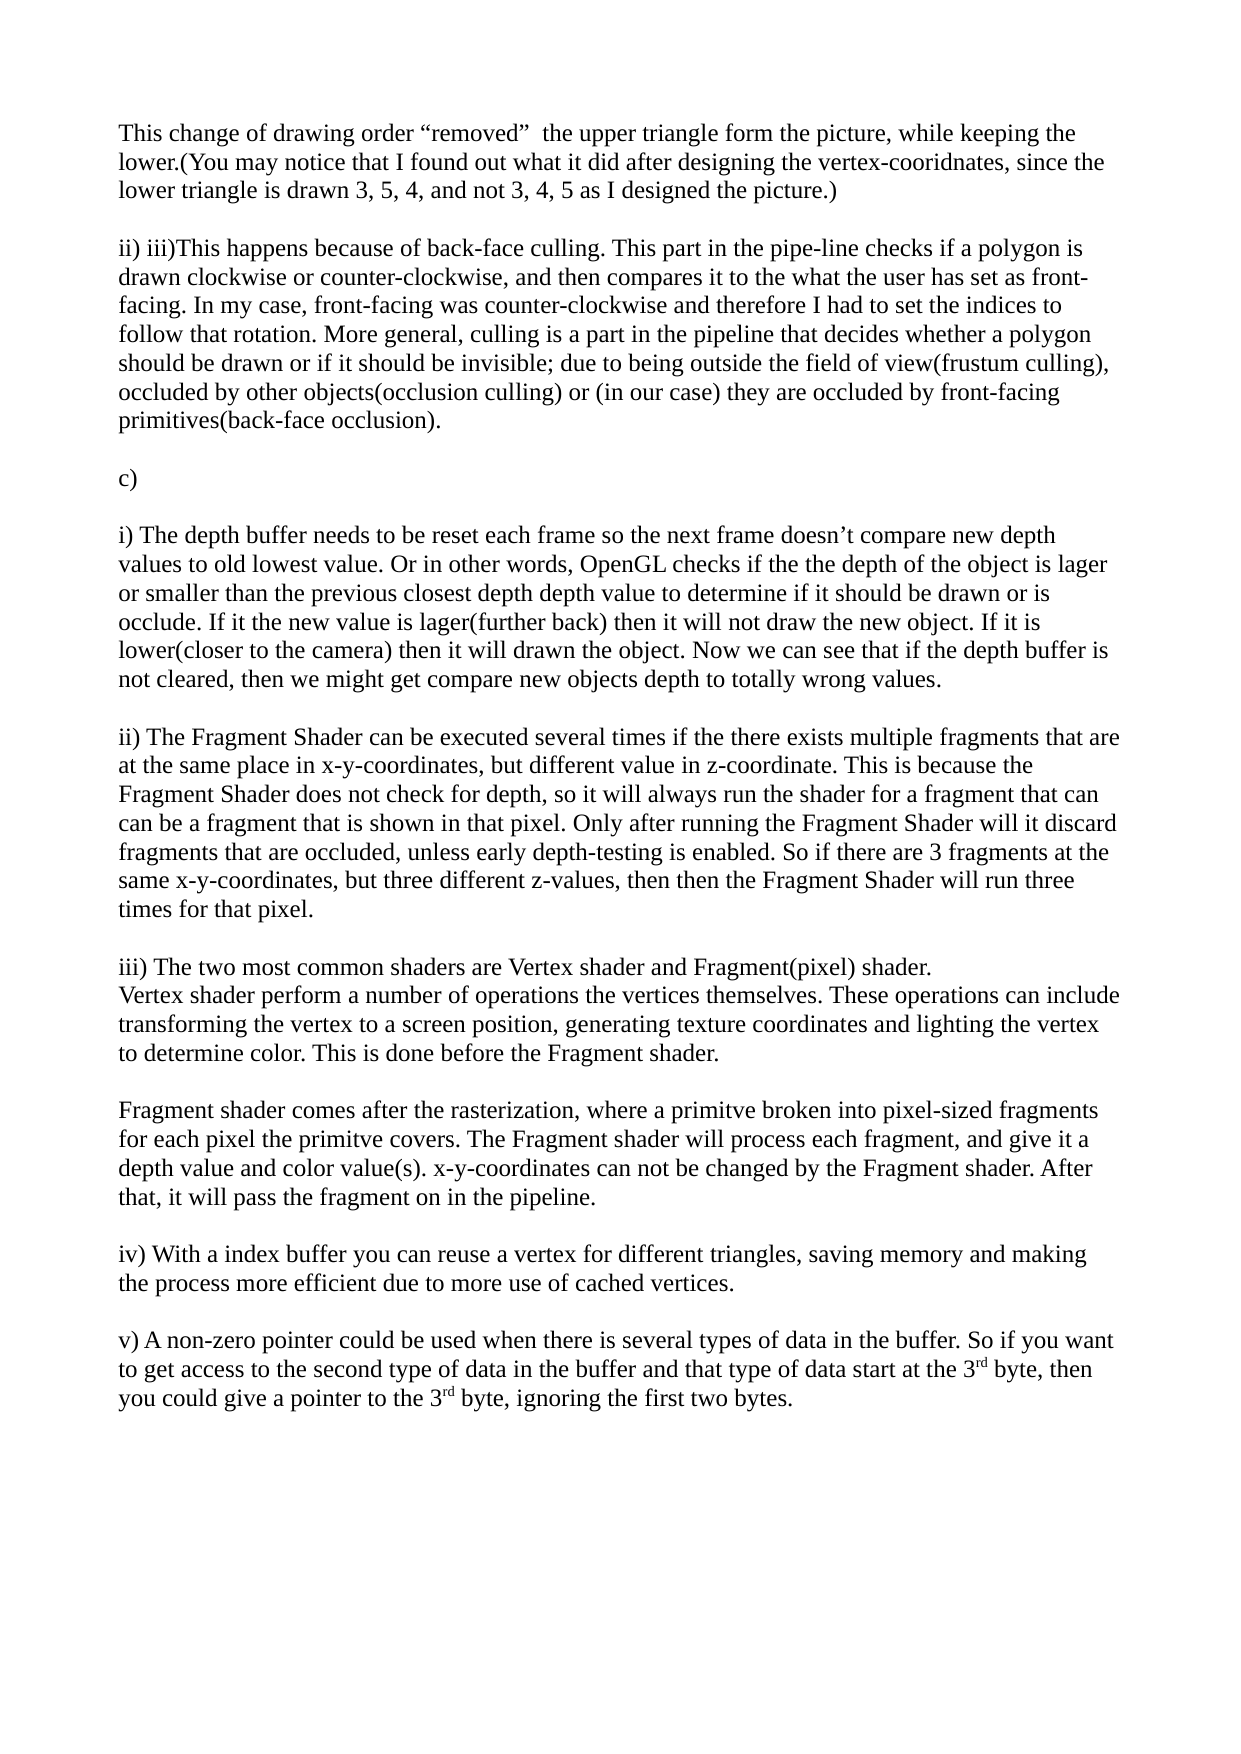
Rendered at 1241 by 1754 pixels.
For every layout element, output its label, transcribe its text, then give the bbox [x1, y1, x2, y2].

text iii) The two most common shaders are Vertex shader and Fragment(pixel) shader. [118, 952, 1122, 981]
text i) The depth buffer needs to be reset each frame so the next frame doesn’t compare new depth values to old lowest value. Or in other words, OpenGL checks if the the depth of the object is lager or smaller than the previous closest depth depth value to determine if it should be drawn or is occlude. If it the new value is lager(further back) then it will not draw the new object. If it is lower(closer to the camera) then it will drawn the object. Now we can see that if the depth buffer is not cleared, then we might get compare new objects depth to totally wrong values. [118, 521, 1122, 693]
text ii) The Fragment Shader can be executed several times if the there exists multiple fragments that are at the same place in x-y-coordinates, but different value in z-coordinate. This is because the Fragment Shader does not check for depth, so it will always run the shader for a fragment that can can be a fragment that is shown in that pixel. Only after running the Fragment Shader will it discard fragments that are occluded, unless early depth-testing is enabled. So if there are 3 fragments at the same x-y-coordinates, but three different z-values, then then the Fragment Shader will run three times for that pixel. [118, 722, 1122, 923]
text ii) iii)This happens because of back-face culling. This part in the pipe-line checks if a polygon is drawn clockwise or counter-clockwise, and then compares it to the what the user has set as front- facing. In my case, front-facing was counter-clockwise and therefore I had to set the indices to follow that rotation. More general, culling is a part in the pipeline that decides whether a polygon should be drawn or if it should be invisible; due to being outside the field of view(frustum culling), occluded by other objects(occlusion culling) or (in our case) they are occluded by front-facing primitives(back-face occlusion). [118, 233, 1122, 434]
text iv) With a index buffer you can reuse a vertex for different triangles, saving memory and making the process more efficient due to more use of cached vertices. [118, 1239, 1122, 1297]
text Vertex shader perform a number of operations the vertices themselves. These operations can include transforming the vertex to a screen position, generating texture coordinates and lighting the vertex to determine color. This is done before the Fragment shader. [118, 981, 1122, 1067]
text c) [118, 463, 1122, 492]
text Fragment shader comes after the rasterization, where a primitve broken into pixel-sized fragments for each pixel the primitve covers. The Fragment shader will process each fragment, and give it a depth value and color value(s). x-y-coordinates can not be changed by the Fragment shader. After that, it will pass the fragment on in the pipeline. [118, 1096, 1122, 1211]
text v) A non-zero pointer could be used when there is several types of data in the buffer. So if you want to get access to the second type of data in the buffer and that type of data start at the 3rd byte, then you could give a pointer to the 3rd byte, ignoring the first two bytes. [118, 1326, 1122, 1412]
text This change of drawing order “removed” the upper triangle form the picture, while keeping the lower.(You may notice that I found out what it did after designing the vertex-cooridnates, since the lower triangle is drawn 3, 5, 4, and not 3, 4, 5 as I designed the picture.) [118, 118, 1122, 204]
